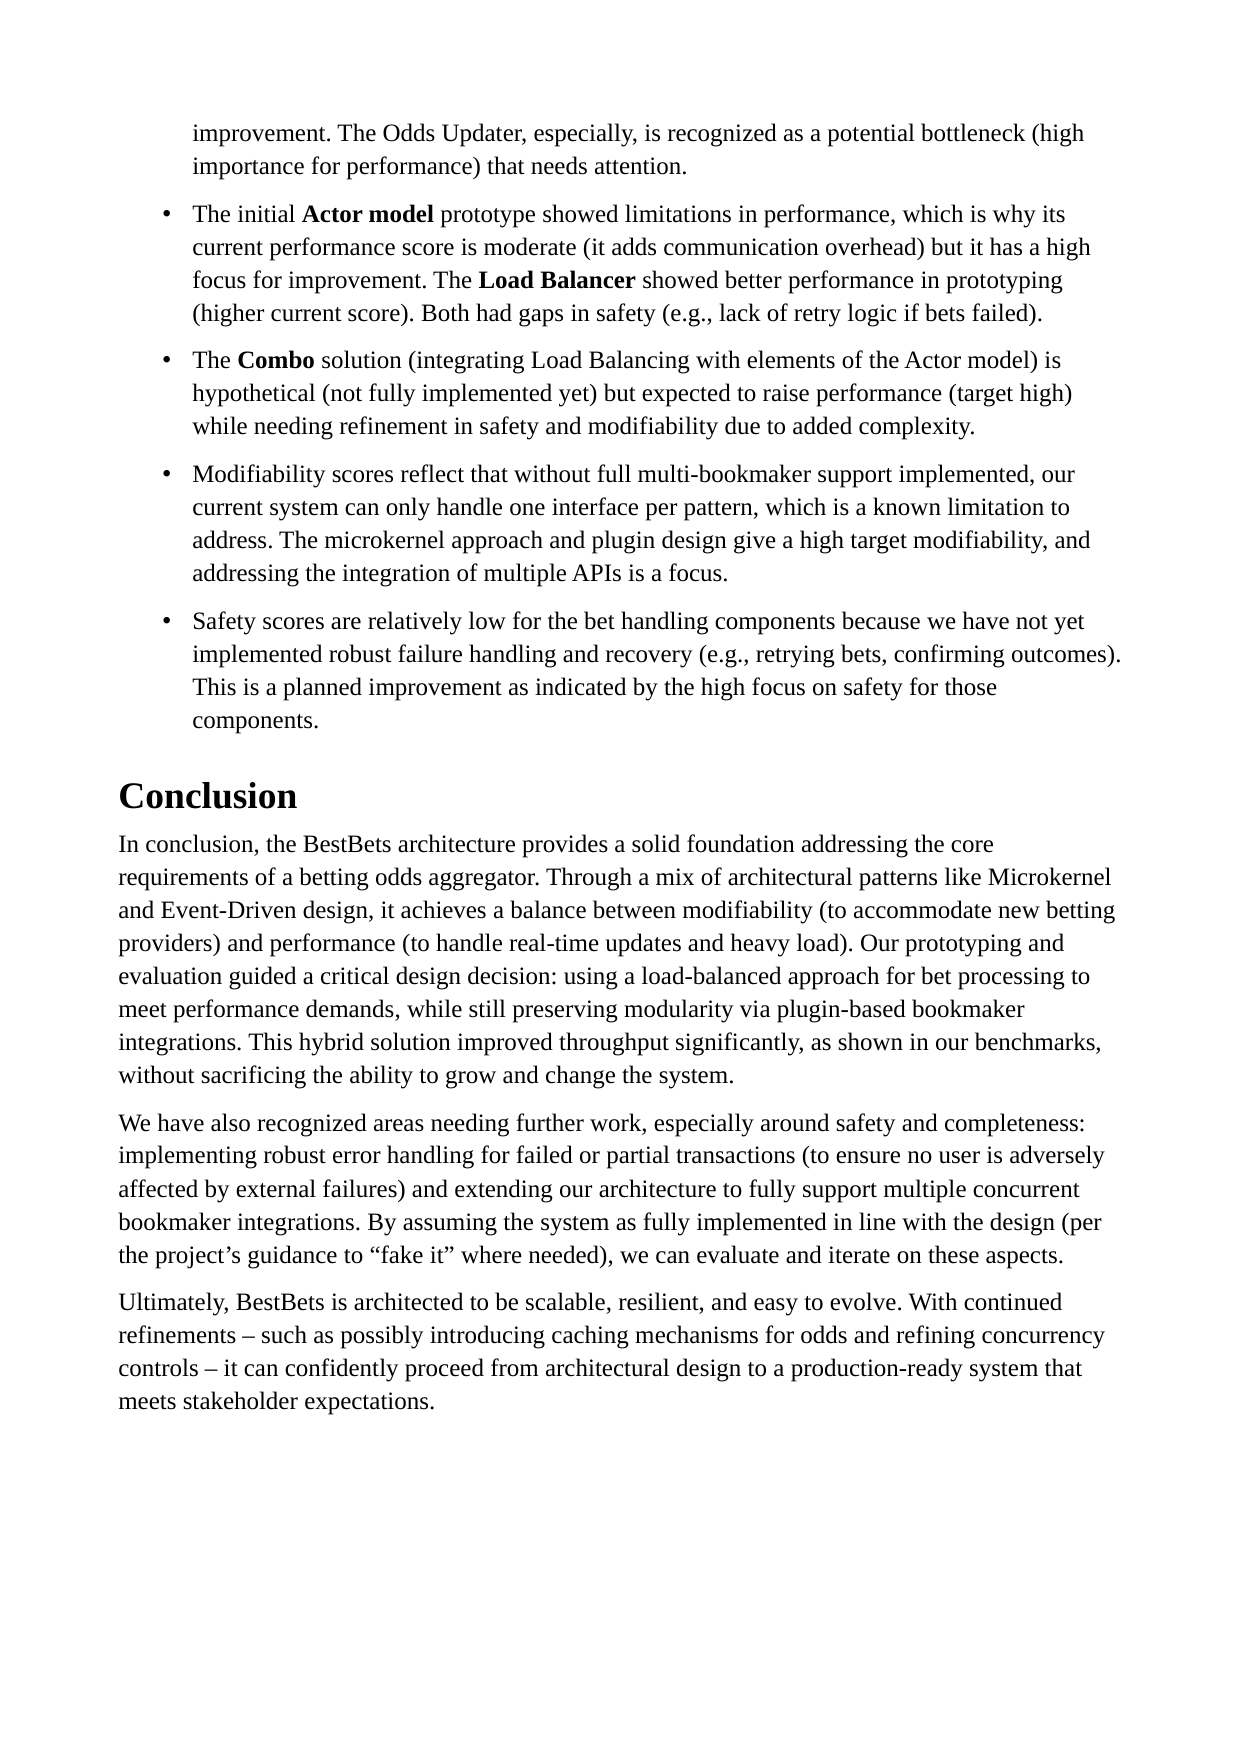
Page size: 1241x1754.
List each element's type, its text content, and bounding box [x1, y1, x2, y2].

text In conclusion, the BestBets architecture provides a solid foundation addressing the core requirements of a betting odds aggregator. Through a mix of architectural patterns like Microkernel and Event-Driven design, it achieves a balance between modifiability (to accommodate new betting providers) and performance (to handle real-time updates and heavy load). Our prototyping and evaluation guided a critical design decision: using a load-balanced approach for bet processing to meet performance demands, while still preserving modularity via plugin-based bookmaker integrations. This hybrid solution improved throughput significantly, as shown in our benchmarks, without sacrificing the ability to grow and change the system. [118, 829, 1122, 1089]
list The initial Actor model prototype showed limitations in performance, which is why its current performance score is moderate (it adds communication overhead) but it has a high focus for improvement. The Load Balancer showed better performance in prototyping (higher current score). Both had gaps in safety (e.g., lack of retry logic if bets failed). [162, 199, 1122, 327]
text Ultimately, BestBets is architected to be scalable, resilient, and easy to evolve. With continued refinements – such as possibly introducing caching mechanisms for odds and refining concurrency controls – it can confidently proceed from architectural design to a production-ready system that meets stakeholder expectations. [118, 1287, 1122, 1415]
text We have also recognized areas needing further work, especially around safety and completeness: implementing robust error handling for failed or partial transactions (to ensure no user is adversely affected by external failures) and extending our architecture to fully support multiple concurrent bookmaker integrations. By assuming the system as fully implemented in line with the design (per the project’s guidance to “fake it” where needed), we can evaluate and iterate on these aspects. [118, 1108, 1122, 1268]
subtitle Conclusion [118, 773, 1122, 816]
list Modifiability scores reflect that without full multi-bookmaker support implemented, our current system can only handle one interface per pattern, which is a known limitation to address. The microkernel approach and plugin design give a high target modifiability, and addressing the integration of multiple APIs is a focus. [162, 459, 1122, 587]
list Safety scores are relatively low for the bet handling components because we have not yet implemented robust failure handling and recovery (e.g., retrying bets, confirming outcomes). This is a planned improvement as indicated by the high focus on safety for those components. [162, 606, 1122, 733]
list improvement. The Odds Updater, especially, is recognized as a potential bottleneck (high importance for performance) that needs attention. [162, 118, 1122, 180]
list The Combo solution (integrating Load Balancing with elements of the Actor model) is hypothetical (not fully implemented yet) but expected to raise performance (target high) while needing refinement in safety and modifiability due to added complexity. [162, 345, 1122, 440]
